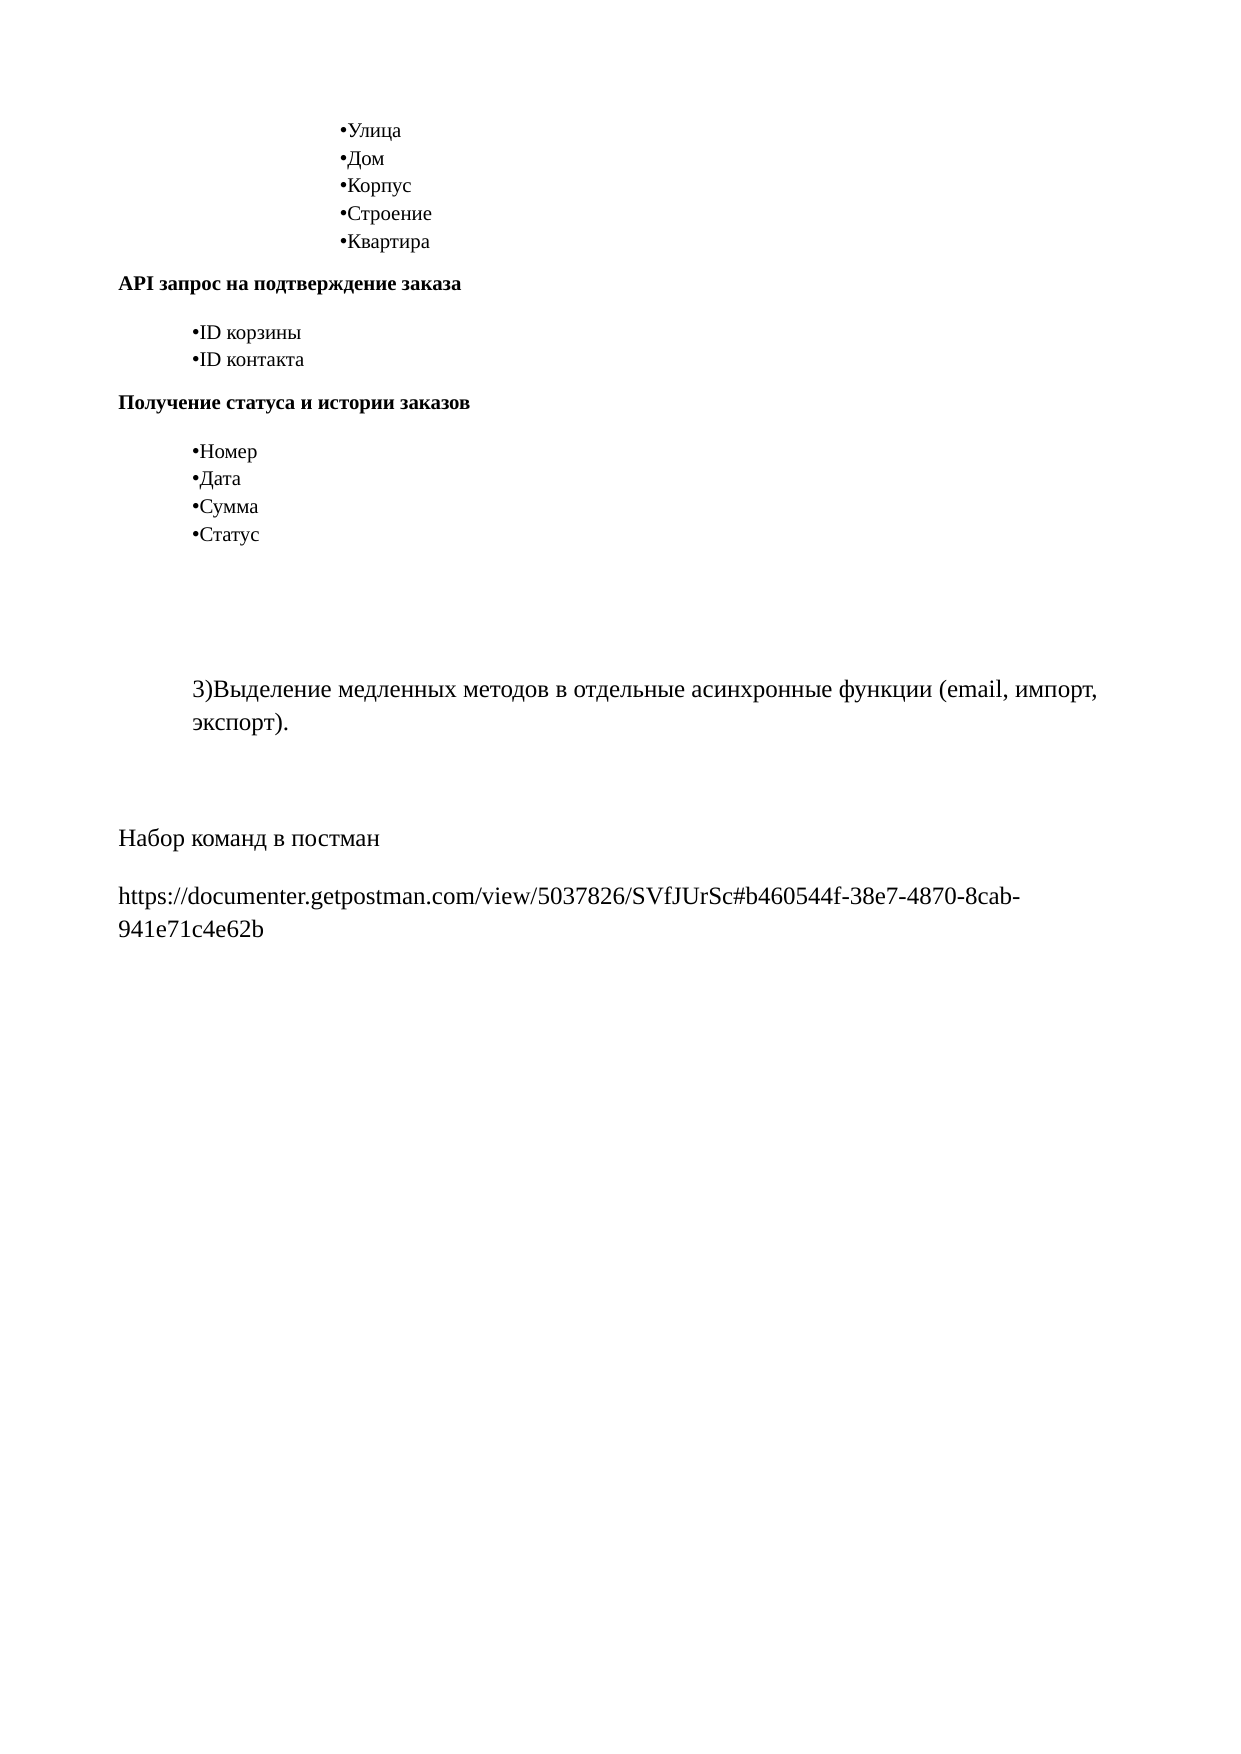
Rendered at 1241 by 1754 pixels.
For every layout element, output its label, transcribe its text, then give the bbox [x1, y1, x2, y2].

list Строение [118, 201, 1122, 225]
subtitle Получение статуса и истории заказов [118, 389, 1122, 414]
list ID контакта [118, 347, 1122, 371]
list Номер [118, 439, 1122, 463]
list Сумма [118, 494, 1122, 518]
list ID корзины [118, 320, 1122, 344]
list Дата [118, 466, 1122, 490]
list Дом [118, 146, 1122, 170]
text https://documenter.getpostman.com/view/5037826/SVfJUrSc#b460544f-38e7-4870-8cab-941e71c4e62b [118, 881, 1122, 943]
list Статус [118, 521, 1122, 546]
subtitle API запрос на подтверждение заказа [118, 271, 1122, 295]
list Квартира [118, 228, 1122, 253]
text Набор команд в постман [118, 823, 1122, 852]
list Выделение медленных методов в отдельные асинхронные функции (email, импорт, экспорт). [118, 674, 1122, 736]
list Улица [118, 118, 1122, 142]
list Корпус [118, 173, 1122, 197]
